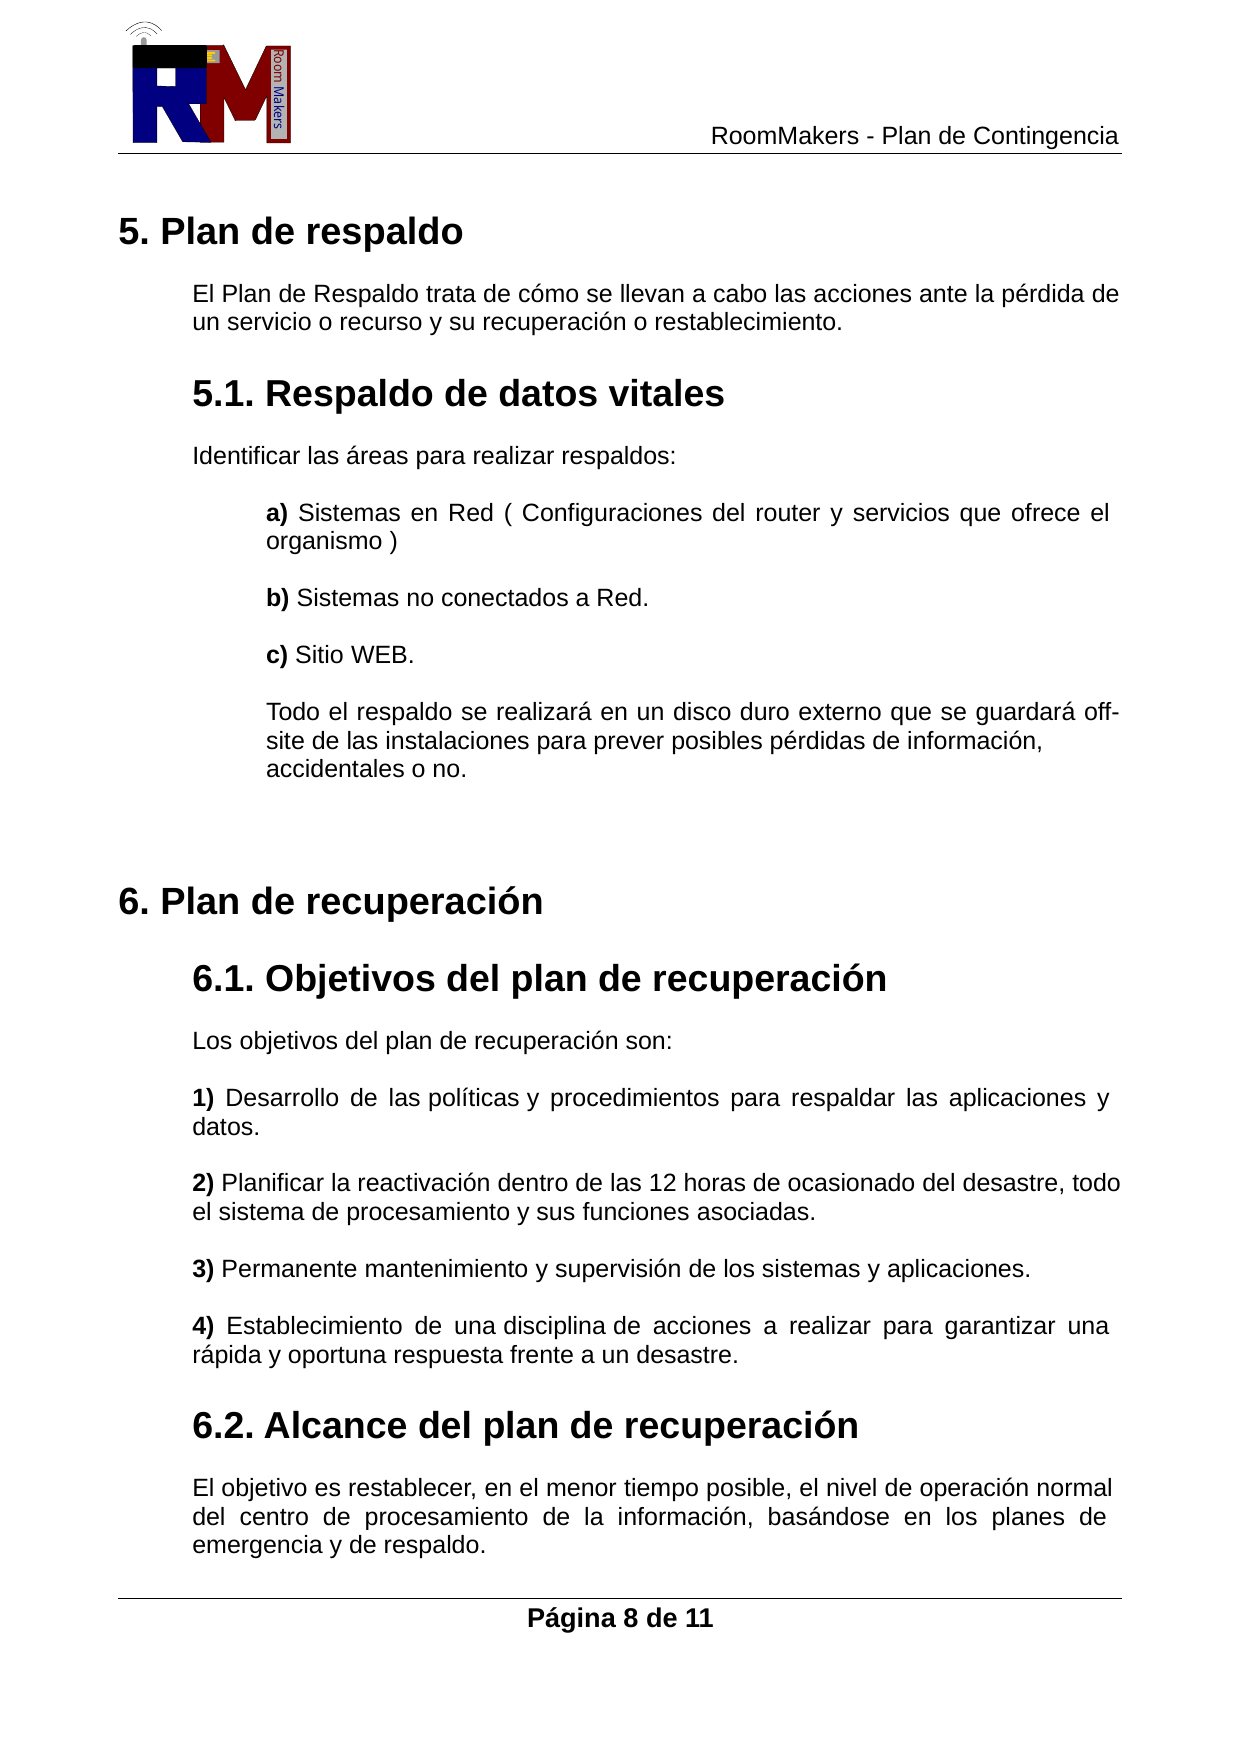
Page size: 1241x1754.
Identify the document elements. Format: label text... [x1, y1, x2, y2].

text c) Sitio WEB. [118, 640, 1122, 669]
subtitle 6. Plan de recuperación [118, 879, 1122, 923]
subtitle 6.2. Alcance del plan de recuperación [118, 1403, 1122, 1446]
text 4) Establecimiento de una disciplina de acciones a realizar para garantizar una rápida y oportuna respuesta frente a un desastre. [118, 1311, 1122, 1368]
subtitle 5.1. Respaldo de datos vitales [118, 371, 1122, 414]
text Los objetivos del plan de recuperación son: [118, 1026, 1122, 1054]
text 2) Planificar la reactivación dentro de las 12 horas de ocasionado del desastre, todo el sistema de procesamiento y sus funciones asociadas. [118, 1168, 1122, 1226]
subtitle 6.1. Objetivos del plan de recuperación [118, 956, 1122, 999]
text El objetivo es restablecer, en el menor tiempo posible, el nivel de operación normal del centro de procesamiento de la información, basándose en los planes de emergencia y de respaldo. [118, 1473, 1122, 1559]
subtitle 5. Plan de respaldo [118, 208, 1122, 252]
text b) Sistemas no conectados a Red. [118, 583, 1122, 612]
text 1) Desarrollo de las políticas y procedimientos para respaldar las aplicaciones y datos. [118, 1083, 1122, 1140]
text 3) Permanente mantenimiento y supervisión de los sistemas y aplicaciones. [118, 1254, 1122, 1283]
text Todo el respaldo se realizará en un disco duro externo que se guardará off- site de las instalaciones para prever posibles pérdidas de información, accidentales o no. [118, 697, 1122, 783]
text El Plan de Respaldo trata de cómo se llevan a cabo las acciones ante la pérdida de un servicio o recurso y su recuperación o restablecimiento. [118, 279, 1122, 336]
text a) Sistemas en Red ( Configuraciones del router y servicios que ofrece el organismo ) [118, 498, 1122, 555]
text Identificar las áreas para realizar respaldos: [118, 441, 1122, 469]
